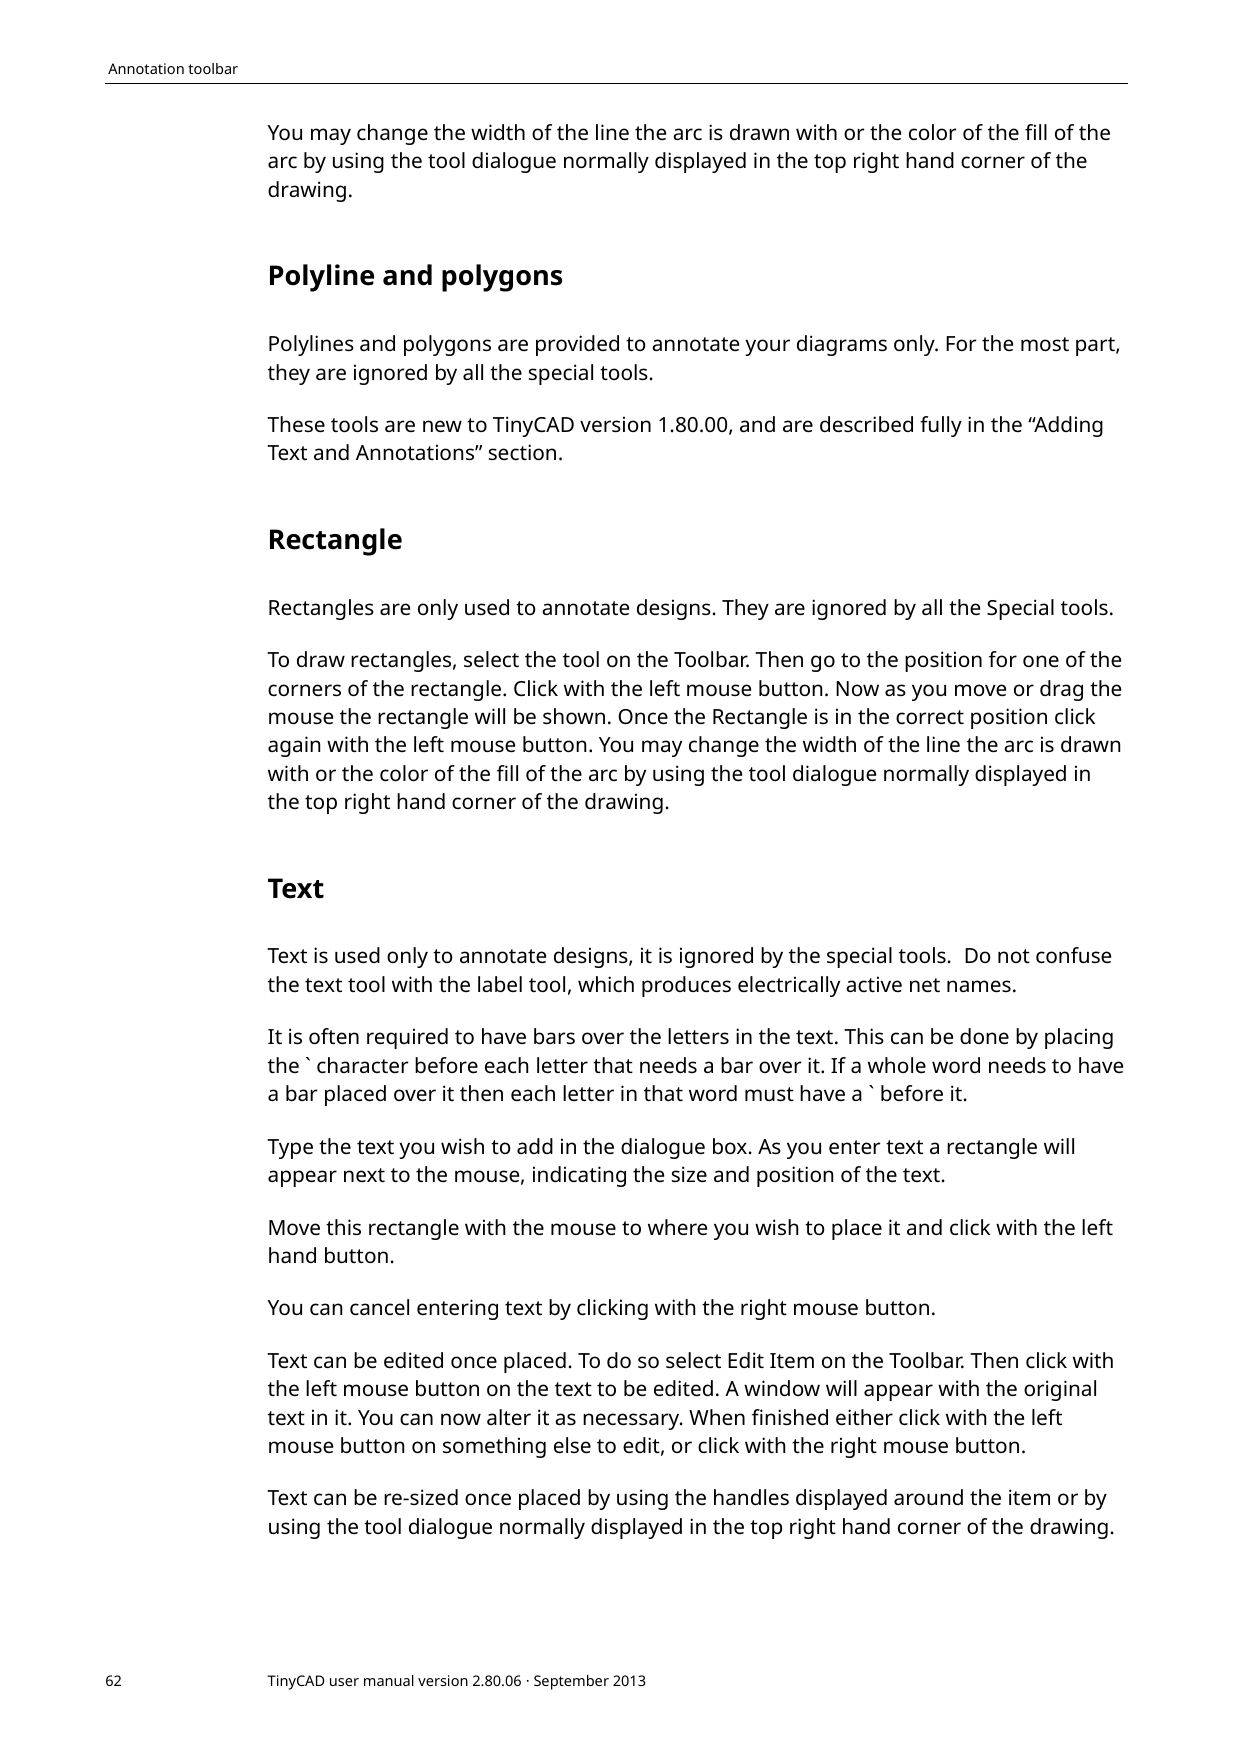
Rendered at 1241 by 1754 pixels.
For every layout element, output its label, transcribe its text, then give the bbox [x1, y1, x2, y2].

text Text can be re-sized once placed by using the handles displayed around the item or by using the tool dialogue normally displayed in the top right hand corner of the drawing. [267, 1483, 1128, 1540]
text Type the text you wish to add in the dialogue box. As you enter text a rectangle will appear next to the mouse, indicating the size and position of the text. [267, 1132, 1128, 1189]
text Move this rectangle with the mouse to where you wish to place it and click with the left hand button. [267, 1213, 1128, 1269]
text Text can be edited once placed. To do so select Edit Item on the Toolbar. Then click with the left mouse button on the text to be edited. A window will appear with the original text in it. You can now alter it as necessary. When finished either click with the left mouse button on something else to edit, or click with the right mouse button. [267, 1346, 1128, 1459]
subtitle Text [267, 869, 1128, 906]
text To draw rectangles, select the tool on the Toolbar. Then go to the position for one of the corners of the rectangle. Click with the left mouse button. Now as you move or drag the mouse the rectangle will be shown. Once the Rectangle is in the correct position click again with the left mouse button. You may change the width of the line the arc is drawn with or the color of the fill of the arc by using the tool dialogue normally displayed in the top right hand corner of the drawing. [267, 645, 1128, 816]
text You may change the width of the line the arc is drawn with or the color of the fill of the arc by using the tool dialogue normally displayed in the top right hand corner of the drawing. [267, 118, 1128, 203]
text Rectangles are only used to annotate designs. They are ignored by all the Special tools. [267, 593, 1128, 621]
subtitle Polyline and polygons [267, 257, 1128, 294]
text Polylines and polygons are provided to annotate your diagrams only. For the most part, they are ignored by all the special tools. [267, 329, 1128, 386]
text These tools are new to TinyCAD version 1.80.00, and are described fully in the “Adding Text and Annotations” section. [267, 410, 1128, 467]
subtitle Rectangle [267, 520, 1128, 557]
text You can cancel entering text by clicking with the right mouse button. [267, 1293, 1128, 1322]
text Text is used only to annotate designs, it is ignored by the special tools. Do not confuse the text tool with the label tool, which produces electrically active net names. [267, 942, 1128, 998]
text It is often required to have bars over the letters in the text. This can be done by placing the ` character before each letter that needs a bar over it. If a whole word needs to have a bar placed over it then each letter in that word must have a ` before it. [267, 1022, 1128, 1108]
